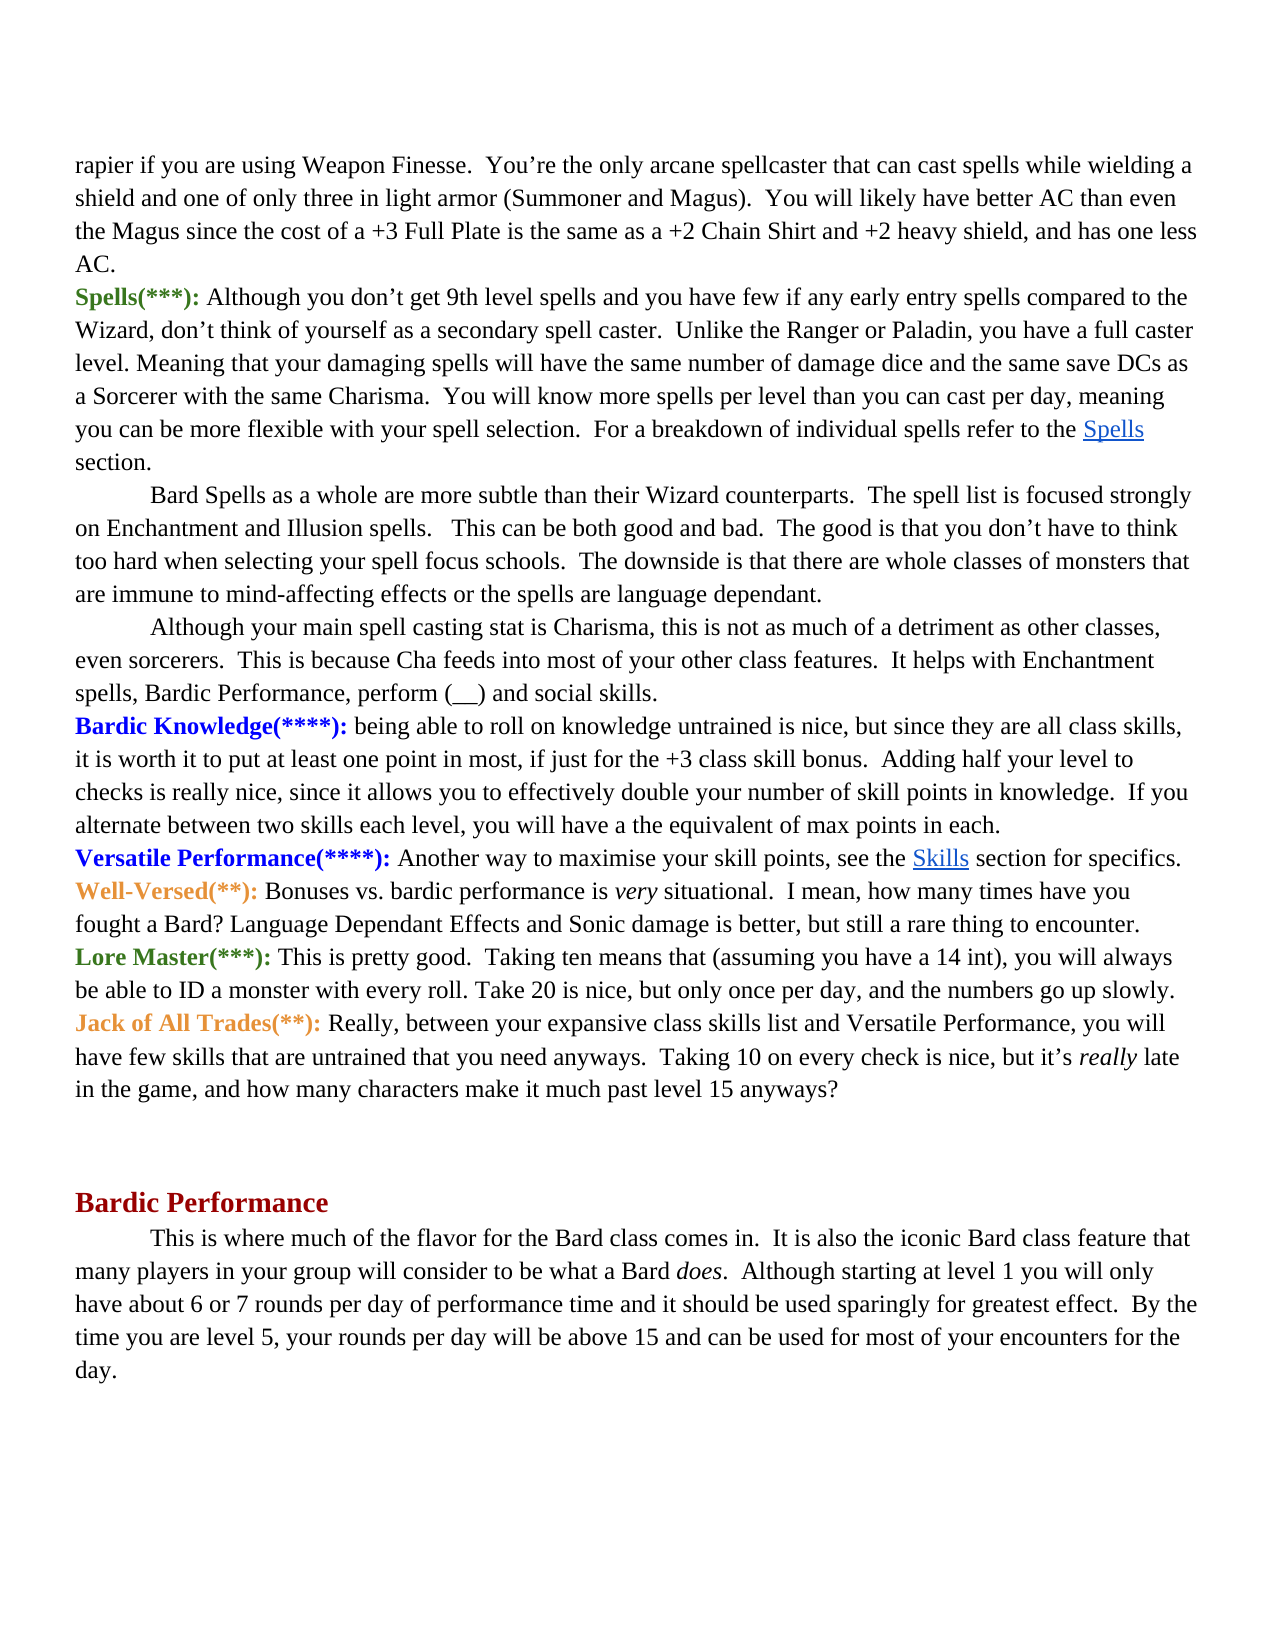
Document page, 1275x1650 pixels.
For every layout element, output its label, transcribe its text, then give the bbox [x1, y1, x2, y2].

text Lore Master(***): This is pretty good. Taking ten means that (assuming you have a 14 int), you will always be able to ID a monster with every roll. Take 20 is nice, but only once per day, and the numbers go up slowly. [75, 942, 1200, 1004]
text Bardic Knowledge(****): being able to roll on knowledge untrained is nice, but since they are all class skills, it is worth it to put at least one point in most, if just for the +3 class skill bonus. Adding half your level to checks is really nice, since it allows you to effectively double your number of skill points in knowledge. If you alternate between two skills each level, you will have a the equivalent of max points in each. [75, 711, 1200, 839]
text rapier if you are using Weapon Finesse. You’re the only arcane spellcaster that can cast spells while wielding a shield and one of only three in light armor (Summoner and Magus). You will likely have better AC than even the Magus since the cost of a +3 Full Plate is the same as a +2 Chain Shirt and +2 heavy shield, and has one less AC. [75, 150, 1200, 278]
text Well-Versed(**): Bonuses vs. bardic performance is very situational. I mean, how many times have you fought a Bard? Language Dependant Effects and Sonic damage is better, but still a rare thing to encounter. [75, 876, 1200, 938]
text Versatile Performance(****): Another way to maximise your skill points, see the Skills section for specifics. [75, 843, 1200, 872]
text Spells(***): Although you don’t get 9th level spells and you have few if any early entry spells compared to the Wizard, don’t think of yourself as a secondary spell caster. Unlike the Ranger or Paladin, you have a full caster level. Meaning that your damaging spells will have the same number of damage dice and the same save DCs as a Sorcerer with the same Charisma. You will know more spells per level than you can cast per day, meaning you can be more flexible with your spell selection. For a breakdown of individual spells refer to the Spells section. [75, 282, 1200, 476]
text Bardic Performance [75, 1185, 1200, 1218]
text Although your main spell casting stat is Charisma, this is not as much of a detriment as other classes, even sorcerers. This is because Cha feeds into most of your other class features. It helps with Enchantment spells, Bardic Performance, perform (__) and social skills. [75, 612, 1200, 707]
text This is where much of the flavor for the Bard class comes in. It is also the iconic Bard class feature that many players in your group will consider to be what a Bard does. Although starting at level 1 you will only have about 6 or 7 rounds per day of performance time and it should be used sparingly for greatest effect. By the time you are level 5, your rounds per day will be above 15 and can be used for most of your encounters for the day. [75, 1223, 1200, 1384]
text Bard Spells as a whole are more subtle than their Wizard counterparts. The spell list is focused strongly on Enchantment and Illusion spells. This can be both good and bad. The good is that you don’t have to think too hard when selecting your spell focus schools. The downside is that there are whole classes of monsters that are immune to mind-affecting effects or the spells are language dependant. [75, 480, 1200, 608]
text Jack of All Trades(**): Really, between your expansive class skills list and Versatile Performance, you will have few skills that are untrained that you need anyways. Taking 10 on every check is nice, but it’s really late in the game, and how many characters make it much past level 15 anyways? [75, 1008, 1200, 1103]
